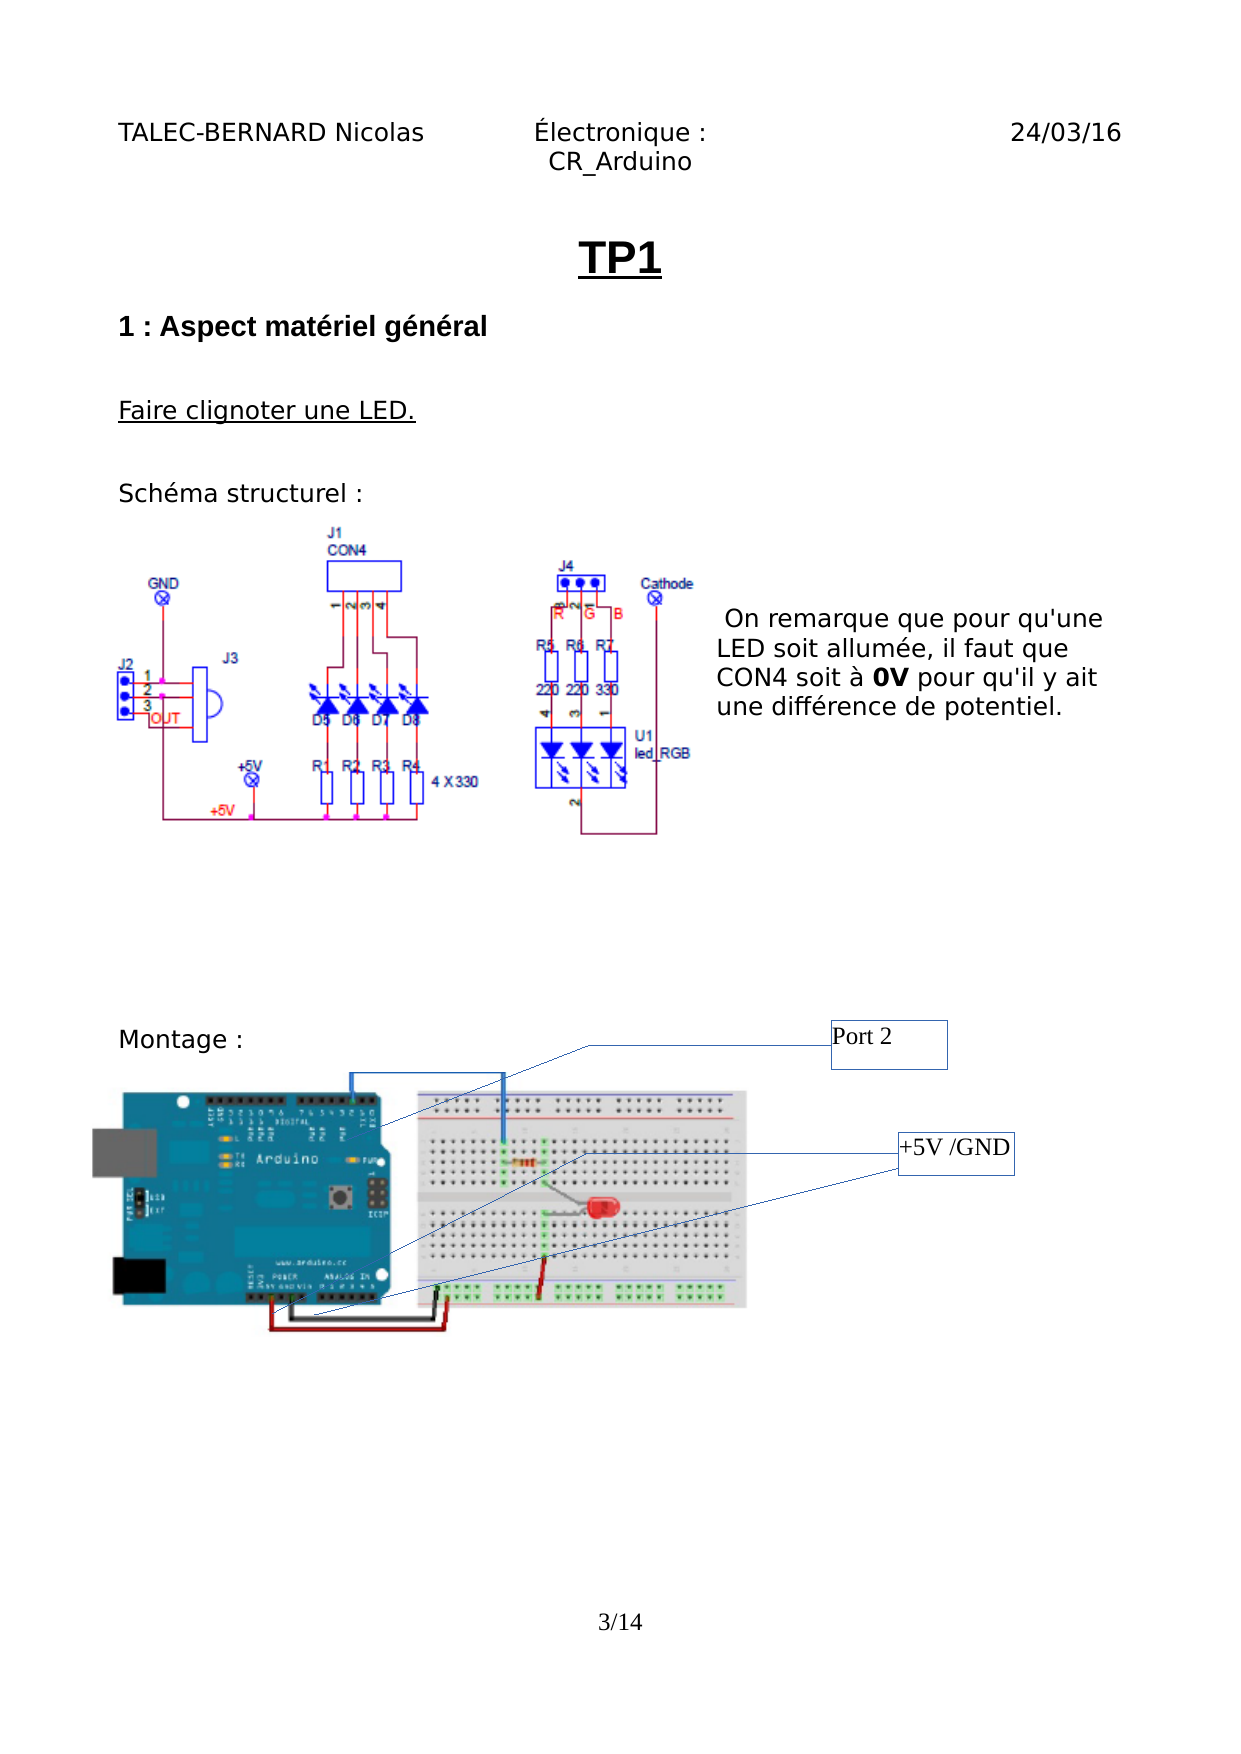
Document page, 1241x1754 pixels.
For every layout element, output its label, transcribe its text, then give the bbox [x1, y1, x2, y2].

subtitle 1 : Aspect matériel général [118, 309, 1122, 342]
text Montage : [118, 1026, 831, 1055]
subtitle TP1 [118, 231, 1122, 284]
text Schéma structurel : [118, 480, 1122, 509]
text On remarque que pour qu'une LED soit allumée, il faut que CON4 soit à 0V pour qu'il y ait une différence de potentiel. [717, 605, 1122, 721]
text Faire clignoter une LED. [118, 396, 1122, 426]
text Montage : [832, 1026, 947, 1055]
text Montage : [948, 1026, 1122, 1055]
